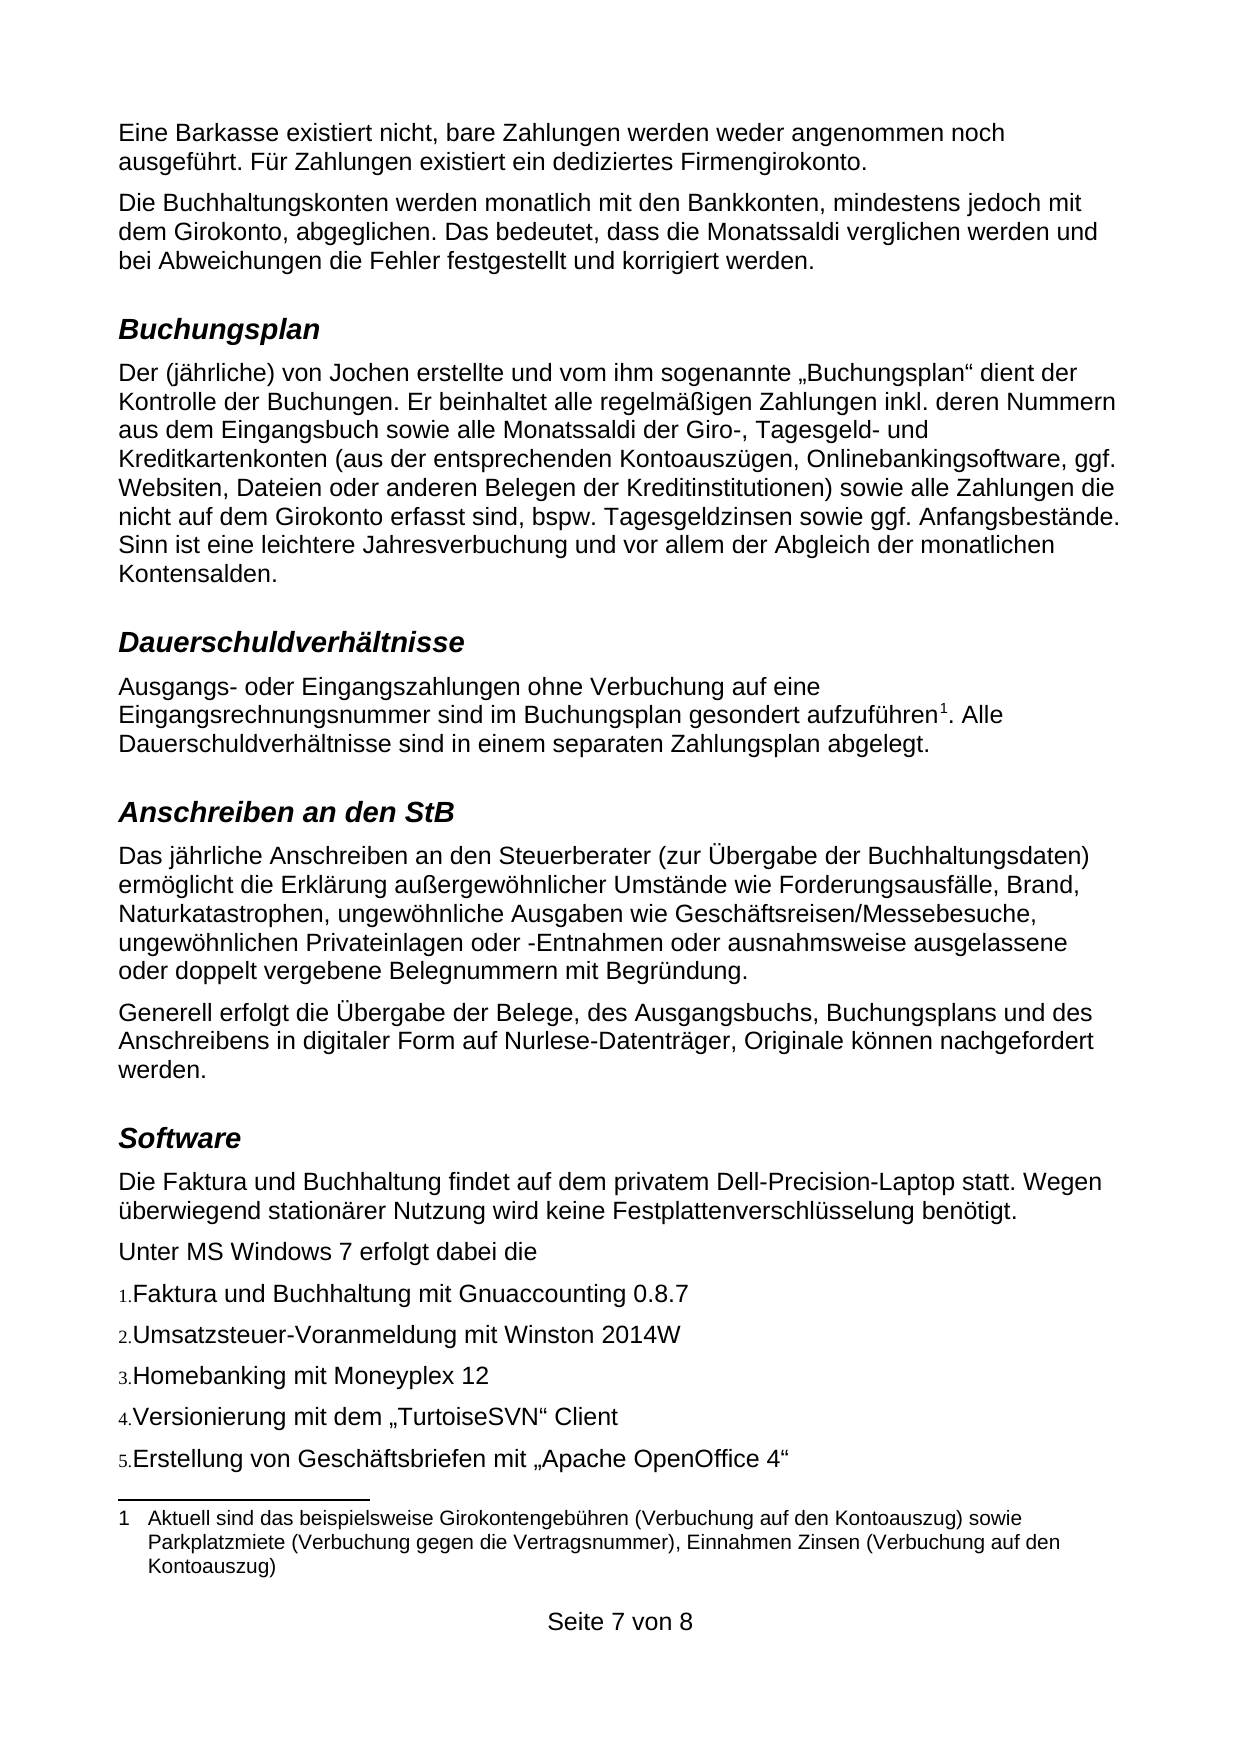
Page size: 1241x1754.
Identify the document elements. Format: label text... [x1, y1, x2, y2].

subtitle Buchungsplan [118, 312, 1122, 345]
text Eine Barkasse existiert nicht, bare Zahlungen werden weder angenommen noch ausgeführt. Für Zahlungen existiert ein dediziertes Firmengirokonto. [118, 118, 1122, 176]
text Das jährliche Anschreiben an den Steuerberater (zur Übergabe der Buchhaltungsdaten) ermöglicht die Erklärung außergewöhnlicher Umstände wie Forderungsausfälle, Brand, Naturkatastrophen, ungewöhnliche Ausgaben wie Geschäftsreisen/Messebesuche, ungewöhnlichen Privateinlagen oder -Entnahmen oder ausnahmsweise ausgelassene oder doppelt vergebene Belegnummern mit Begründung. [118, 841, 1122, 985]
subtitle Software [118, 1121, 1122, 1155]
text Unter MS Windows 7 erfolgt dabei die [118, 1237, 1122, 1266]
text Die Buchhaltungskonten werden monatlich mit den Bankkonten, mindestens jedoch mit dem Girokonto, abgeglichen. Das bedeutet, dass die Monatssaldi verglichen werden und bei Abweichungen die Fehler festgestellt und korrigiert werden. [118, 188, 1122, 274]
text Die Faktura und Buchhaltung findet auf dem privatem Dell-Precision-Laptop statt. Wegen überwiegend stationärer Nutzung wird keine Festplattenverschlüsselung benötigt. [118, 1167, 1122, 1225]
subtitle Dauerschuldverhältnisse [118, 625, 1122, 659]
text Generell erfolgt die Übergabe der Belege, des Ausgangsbuchs, Buchungsplans und des Anschreibens in digitaler Form auf Nurlese-Datenträger, Originale können nachgefordert werden. [118, 997, 1122, 1084]
text Der (jährliche) von Jochen erstellte und vom ihm sogenannte „Buchungsplan“ dient der Kontrolle der Buchungen. Er beinhaltet alle regelmäßigen Zahlungen inkl. deren Nummern aus dem Eingangsbuch sowie alle Monatssaldi der Giro-, Tagesgeld- und Kreditkartenkonten (aus der entsprechenden Kontoauszügen, Onlinebankingsoftware, ggf. Websiten, Dateien oder anderen Belegen der Kreditinstitutionen) sowie alle Zahlungen die nicht auf dem Girokonto erfasst sind, bspw. Tagesgeldzinsen sowie ggf. Anfangsbestände. Sinn ist eine leichtere Jahresverbuchung und vor allem der Abgleich der monatlichen Kontensalden. [118, 358, 1122, 588]
list Homebanking mit Moneyplex 12 [118, 1361, 1122, 1390]
list Versionierung mit dem „TurtoiseSVN“ Client [118, 1402, 1122, 1431]
subtitle Anschreiben an den StB [118, 795, 1122, 829]
list Erstellung von Geschäftsbriefen mit „Apache OpenOffice 4“ [118, 1443, 1122, 1472]
text Ausgangs- oder Eingangszahlungen ohne Verbuchung auf eine Eingangsrechnungsnummer sind im Buchungsplan gesondert aufzuführen. Alle Dauerschuldverhältnisse sind in einem separaten Zahlungsplan abgelegt. [118, 671, 1122, 758]
list Umsatzsteuer-Voranmeldung mit Winston 2014W [118, 1320, 1122, 1348]
list Faktura und Buchhaltung mit Gnuaccounting 0.8.7 [118, 1278, 1122, 1307]
text Aktuell sind das beispielsweise Girokontengebühren (Verbuchung auf den Kontoauszug) sowie Parkplatzmiete (Verbuchung gegen die Vertragsnummer), Einnahmen Zinsen (Verbuchung auf den Kontoauszug) [118, 1506, 1122, 1578]
